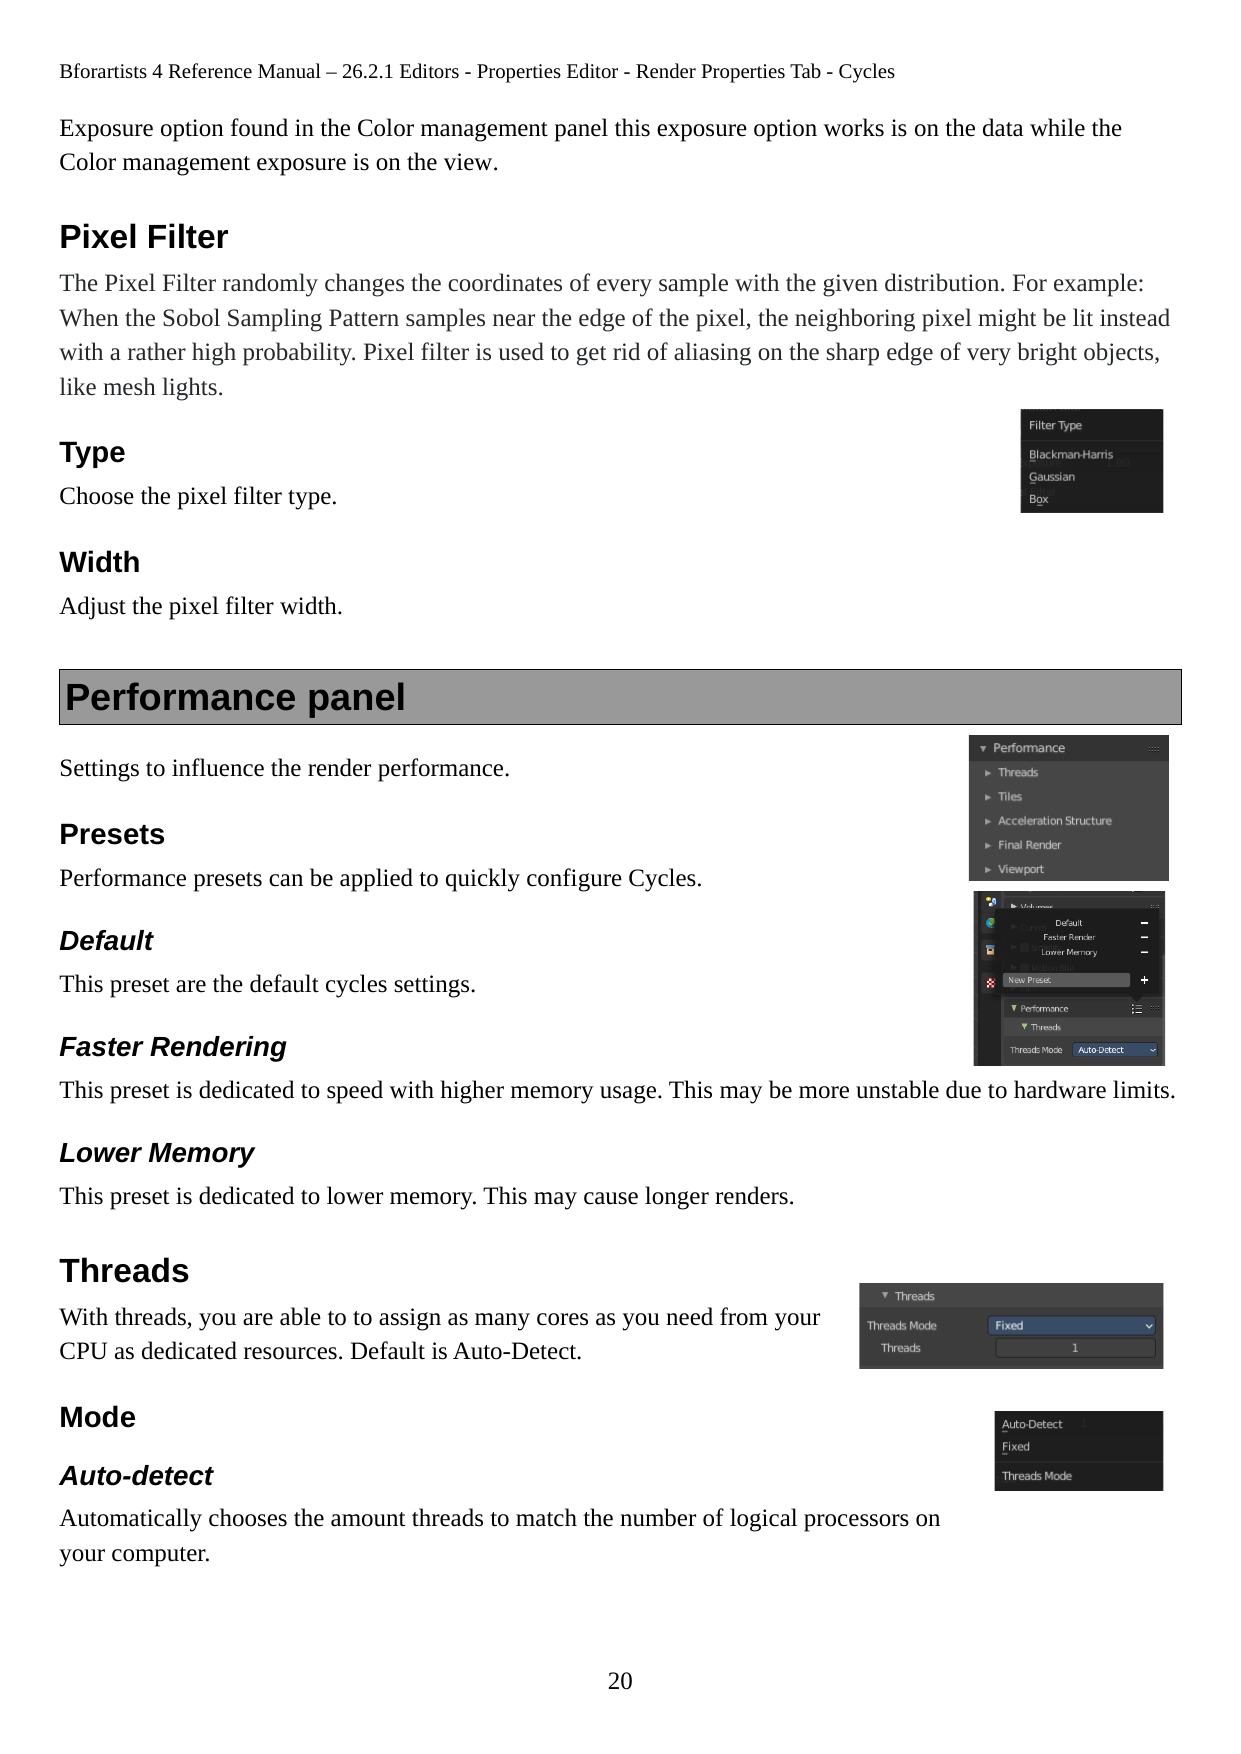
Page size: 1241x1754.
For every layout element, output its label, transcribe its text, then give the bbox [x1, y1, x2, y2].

subtitle [1169, 817, 1181, 851]
subtitle Default [59, 925, 973, 957]
subtitle Type [59, 435, 1020, 469]
picture [968, 735, 1169, 881]
subtitle [1166, 1031, 1181, 1062]
subtitle Mode [59, 1400, 1181, 1434]
text This preset are the default cycles settings. [59, 969, 973, 998]
picture [859, 1283, 1164, 1369]
subtitle Faster Rendering [59, 1031, 973, 1062]
picture [1020, 409, 1164, 513]
subtitle Presets [59, 817, 968, 851]
text This preset is dedicated to lower memory. This may cause longer renders. [59, 1181, 1181, 1210]
text Performance presets can be applied to quickly configure Cycles. [59, 863, 1181, 892]
subtitle Threads [59, 1251, 1181, 1289]
subtitle [1164, 435, 1181, 469]
text Exposure option found in the Color management panel this exposure option works is on the data while the Color management exposure is on the view. [59, 113, 1181, 176]
text The Pixel Filter randomly changes the coordinates of every sample with the given distribution. For example: When the Sobol Sampling Pattern samples near the edge of the pixel, the neighboring pixel might be lit instead with a rather high probability. Pixel filter is used to get rid of aliasing on the sharp edge of very bright objects, like mesh lights. [59, 268, 1181, 400]
text Adjust the pixel filter width. [59, 591, 1181, 620]
text With threads, you are able to to assign as many cores as you need from your CPU as dedicated resources. Default is Auto-Detect. [59, 1302, 859, 1365]
text This preset is dedicated to speed with higher memory usage. This may be more unstable due to hardware limits. [59, 1075, 1181, 1104]
picture [994, 1411, 1164, 1491]
text Automatically chooses the amount threads to match the number of logical processors on your computer. [59, 1503, 1181, 1566]
picture [973, 891, 1166, 1066]
subtitle [1166, 925, 1181, 957]
text Settings to influence the render performance. [59, 753, 968, 782]
text Choose the pixel filter type. [59, 481, 1020, 510]
subtitle Pixel Filter [59, 217, 1181, 256]
subtitle Lower Memory [59, 1137, 1181, 1168]
subtitle Auto-detect [59, 1459, 994, 1491]
table_header Performance panel [60, 670, 1181, 724]
subtitle [1164, 1459, 1181, 1491]
subtitle Width [59, 545, 1181, 579]
